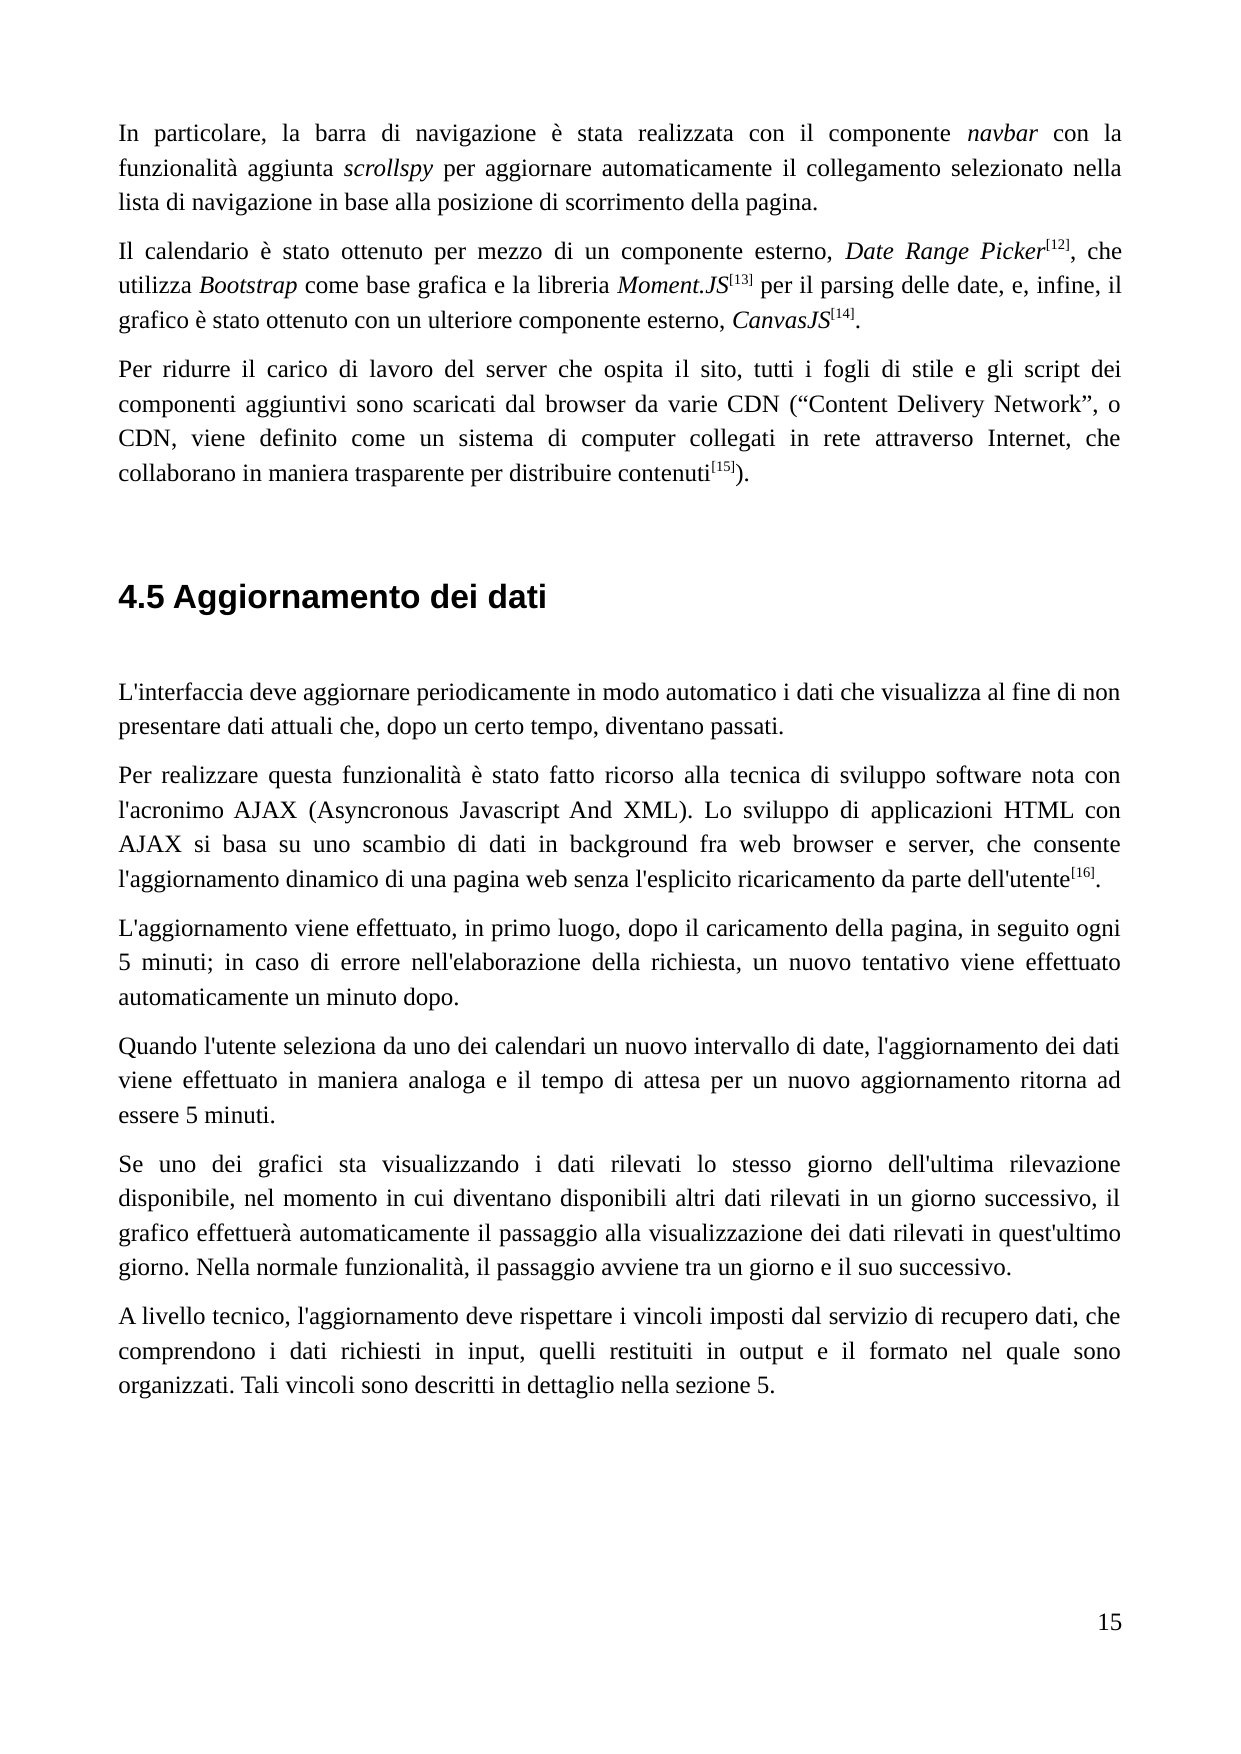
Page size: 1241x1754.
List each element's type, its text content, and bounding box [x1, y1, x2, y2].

text L'interfaccia deve aggiornare periodicamente in modo automatico i dati che visualizza al fine di non presentare dati attuali che, dopo un certo tempo, diventano passati. [118, 677, 1122, 740]
text Per ridurre il carico di lavoro del server che ospita il sito, tutti i fogli di stile e gli script dei componenti aggiuntivi sono scaricati dal browser da varie CDN (“Content Delivery Network”, o CDN, viene definito come un sistema di computer collegati in rete attraverso Internet, che collaborano in maniera trasparente per distribuire contenuti[15]). [118, 354, 1122, 486]
subtitle 4.5 Aggiornamento dei dati [118, 577, 1122, 615]
text Se uno dei grafici sta visualizzando i dati rilevati lo stesso giorno dell'ultima rilevazione disponibile, nel momento in cui diventano disponibili altri dati rilevati in un giorno successivo, il grafico effettuerà automaticamente il passaggio alla visualizzazione dei dati rilevati in quest'ultimo giorno. Nella normale funzionalità, il passaggio avviene tra un giorno e il suo successivo. [118, 1149, 1122, 1281]
text Per realizzare questa funzionalità è stato fatto ricorso alla tecnica di sviluppo software nota con l'acronimo AJAX (Asyncronous Javascript And XML). Lo sviluppo di applicazioni HTML con AJAX si basa su uno scambio di dati in background fra web browser e server, che consente l'aggiornamento dinamico di una pagina web senza l'esplicito ricaricamento da parte dell'utente[16]. [118, 760, 1122, 892]
text Quando l'utente seleziona da uno dei calendari un nuovo intervallo di date, l'aggiornamento dei dati viene effettuato in maniera analoga e il tempo di attesa per un nuovo aggiornamento ritorna ad essere 5 minuti. [118, 1031, 1122, 1128]
text In particolare, la barra di navigazione è stata realizzata con il componente navbar con la funzionalità aggiunta scrollspy per aggiornare automaticamente il collegamento selezionato nella lista di navigazione in base alla posizione di scorrimento della pagina. [118, 118, 1122, 216]
text Il calendario è stato ottenuto per mezzo di un componente esterno, Date Range Picker[12], che utilizza Bootstrap come base grafica e la libreria Moment.JS[13] per il parsing delle date, e, infine, il grafico è stato ottenuto con un ulteriore componente esterno, CanvasJS[14]. [118, 236, 1122, 334]
text L'aggiornamento viene effettuato, in primo luogo, dopo il caricamento della pagina, in seguito ogni 5 minuti; in caso di errore nell'elaborazione della richiesta, un nuovo tentativo viene effettuato automaticamente un minuto dopo. [118, 913, 1122, 1011]
text A livello tecnico, l'aggiornamento deve rispettare i vincoli imposti dal servizio di recupero dati, che comprendono i dati richiesti in input, quelli restituiti in output e il formato nel quale sono organizzati. Tali vincoli sono descritti in dettaglio nella sezione 5. [118, 1301, 1122, 1399]
